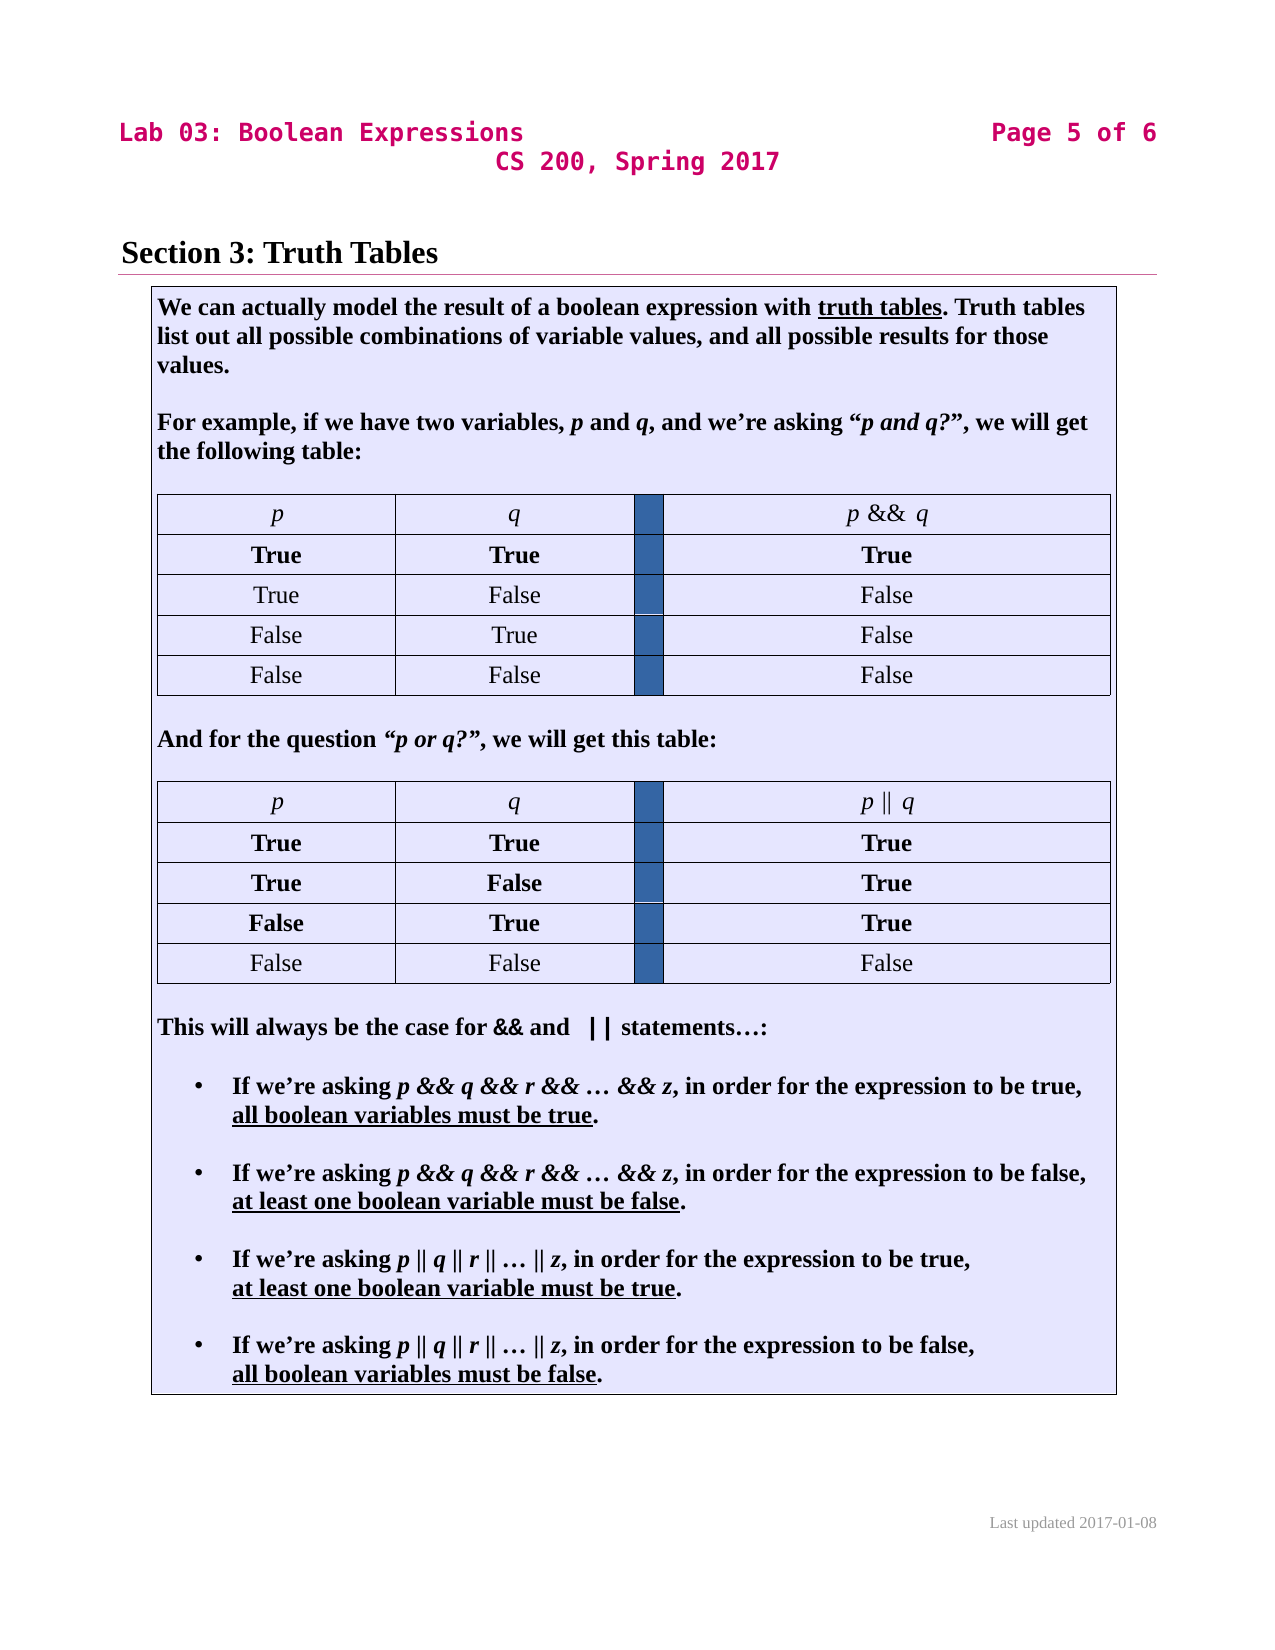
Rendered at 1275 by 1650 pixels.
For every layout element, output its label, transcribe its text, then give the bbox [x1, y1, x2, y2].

table_cell True [396, 904, 634, 943]
table_header We can actually model the result of a boolean expression with truth tables. Truth tables list out all possible combinations of variable values, and all possible results for those values. For example, if we have two variables, p and q, and we’re asking “p and q?”, we will get the following table: And for the question “p or q?”, we will get this table: This will always be the case for && and || statements…: If we’re asking p && q && r && … && z, in order for the expression to be true, all boolean variables must be true. If we’re asking p && q && r && … && z, in order for the expression to be false, at least one boolean variable must be false. If we’re asking p || q || r || … || z, in order for the expression to be true, at least one boolean variable must be true. If we’re asking p || q || r || … || z, in order for the expression to be false, all boolean variables must be false. [152, 287, 1116, 1393]
table_cell False [664, 575, 1110, 614]
table_cell False [396, 863, 634, 902]
table_cell True [158, 823, 395, 862]
table_header [635, 782, 663, 822]
table_header [158, 495, 395, 534]
table_header [396, 782, 634, 822]
table_cell True [158, 575, 395, 614]
table_cell False [158, 904, 395, 943]
table_cell False [158, 944, 395, 983]
table_cell False [396, 575, 634, 614]
table_cell False [158, 616, 395, 655]
table_header [158, 782, 395, 822]
table_cell True [158, 863, 395, 902]
subtitle Section 3: Truth Tables [118, 231, 1157, 274]
table_header [664, 782, 1110, 822]
table_cell True [396, 535, 634, 574]
table_cell True [664, 863, 1110, 902]
table_cell True [664, 823, 1110, 862]
table_cell False [158, 656, 395, 695]
table_header [396, 495, 634, 534]
table_cell [635, 904, 663, 943]
table_cell [635, 944, 663, 983]
table_cell False [664, 656, 1110, 695]
table_cell [635, 535, 663, 574]
table_cell [635, 863, 663, 902]
table_cell False [396, 656, 634, 695]
table_cell [635, 575, 663, 614]
table_cell True [664, 535, 1110, 574]
table_cell True [664, 904, 1110, 943]
table_cell [635, 616, 663, 655]
table_header [664, 495, 1110, 534]
table_cell [635, 823, 663, 862]
table_cell True [396, 823, 634, 862]
table_cell True [396, 616, 634, 655]
table_cell False [664, 616, 1110, 655]
table_cell False [396, 944, 634, 983]
table_header [635, 495, 663, 534]
table_cell False [664, 944, 1110, 983]
table_cell [635, 656, 663, 695]
table_cell True [158, 535, 395, 574]
